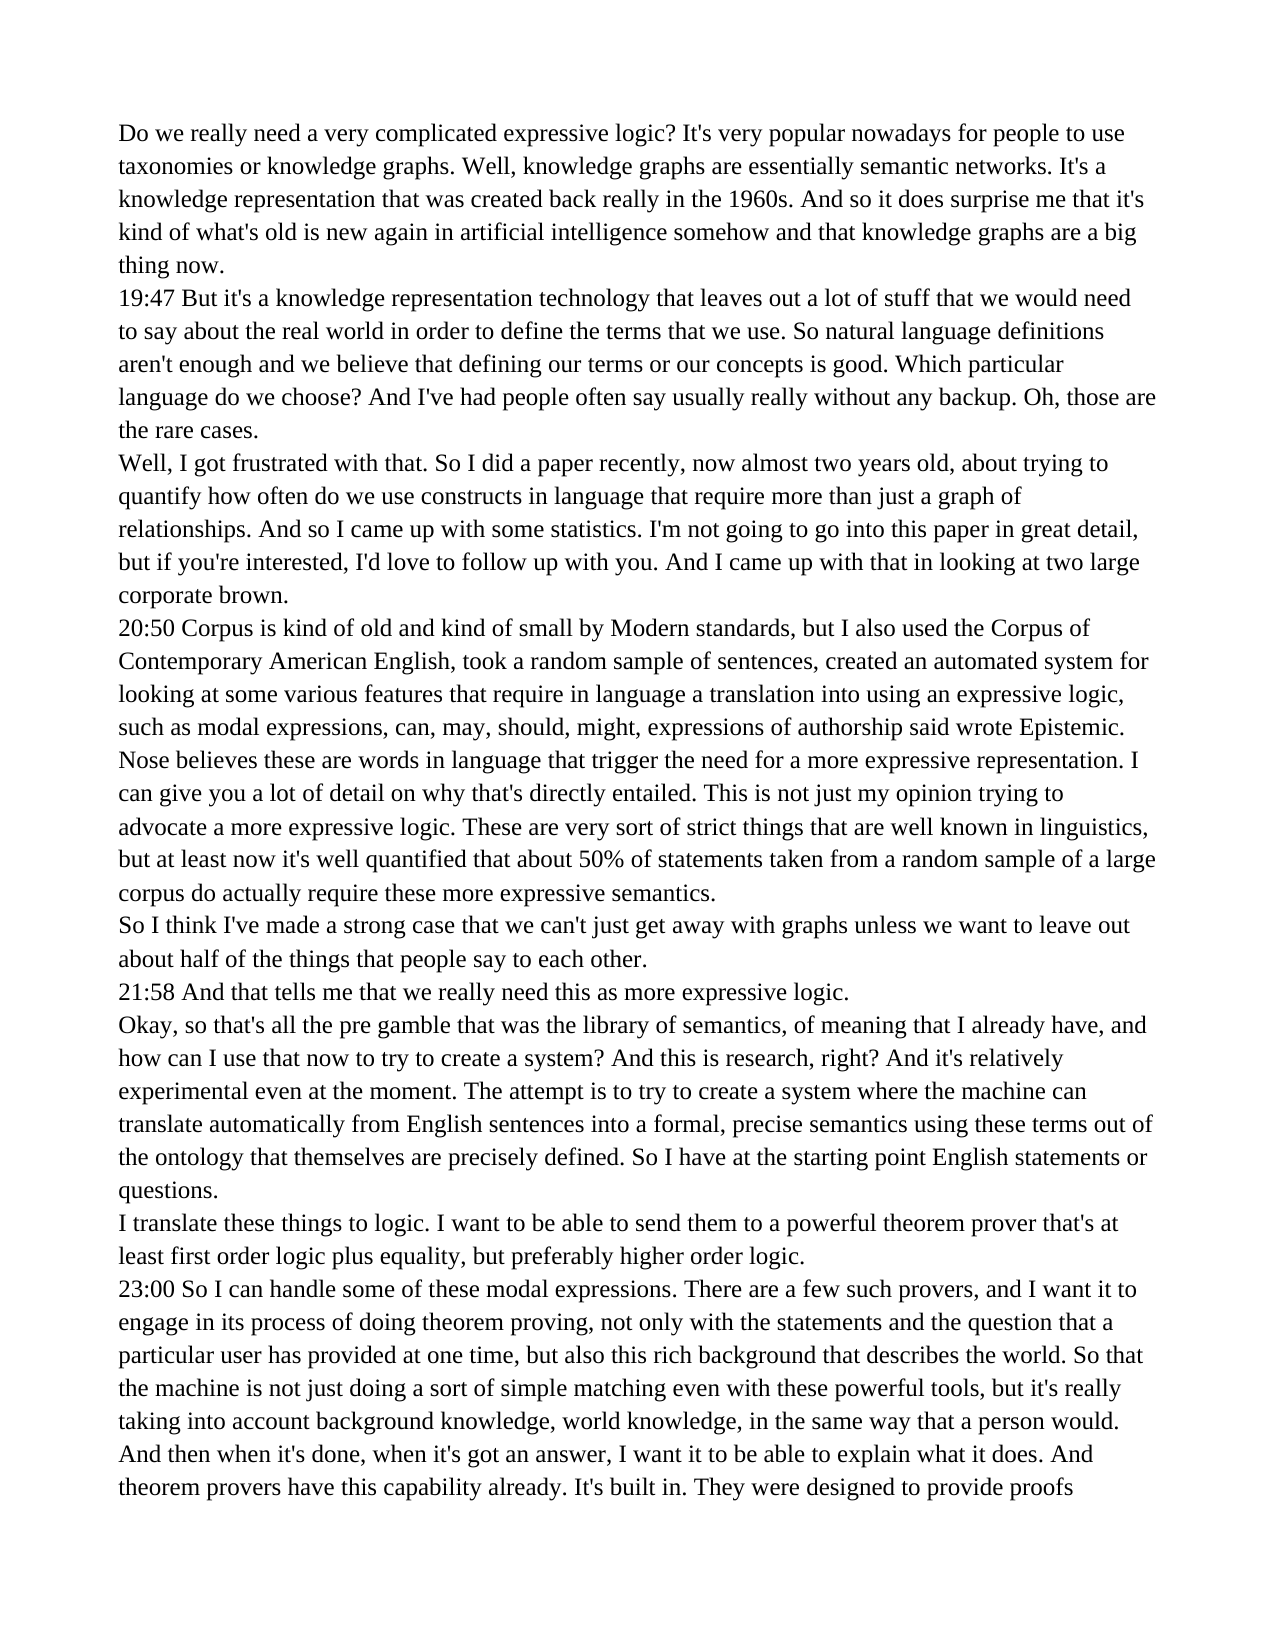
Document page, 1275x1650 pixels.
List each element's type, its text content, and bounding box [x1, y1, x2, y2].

text So I think I've made a strong case that we can't just get away with graphs unless we want to leave out about half of the things that people say to each other. [118, 911, 1157, 972]
text 19:47 But it's a knowledge representation technology that leaves out a lot of stuff that we would need to say about the real world in order to define the terms that we use. So natural language definitions aren't enough and we believe that defining our terms or our concepts is good. Which particular language do we choose? And I've had people often say usually really without any backup. Oh, those are the rare cases. [118, 283, 1157, 444]
text I translate these things to logic. I want to be able to send them to a powerful theorem prover that's at least first order logic plus equality, but preferably higher order logic. [118, 1208, 1157, 1269]
text Do we really need a very complicated expressive logic? It's very popular nowadays for people to use taxonomies or knowledge graphs. Well, knowledge graphs are essentially semantic networks. It's a knowledge representation that was created back really in the 1960s. And so it does surprise me that it's kind of what's old is new again in artificial intelligence somehow and that knowledge graphs are a big thing now. [118, 118, 1157, 279]
text 20:50 Corpus is kind of old and kind of small by Modern standards, but I also used the Corpus of Contemporary American English, took a random sample of sentences, created an automated system for looking at some various features that require in language a translation into using an expressive logic, such as modal expressions, can, may, should, might, expressions of authorship said wrote Epistemic. Nose believes these are words in language that trigger the need for a more expressive representation. I can give you a lot of detail on why that's directly entailed. This is not just my opinion trying to advocate a more expressive logic. These are very sort of strict things that are well known in linguistics, but at least now it's well quantified that about 50% of statements taken from a random sample of a large corpus do actually require these more expressive semantics. [118, 613, 1157, 906]
text 23:00 So I can handle some of these modal expressions. There are a few such provers, and I want it to engage in its process of doing theorem proving, not only with the statements and the question that a particular user has provided at one time, but also this rich background that describes the world. So that the machine is not just doing a sort of simple matching even with these powerful tools, but it's really taking into account background knowledge, world knowledge, in the same way that a person would. [118, 1274, 1157, 1435]
text And then when it's done, when it's got an answer, I want it to be able to explain what it does. And theorem provers have this capability already. It's built in. They were designed to provide proofs [118, 1439, 1157, 1501]
text Well, I got frustrated with that. So I did a paper recently, now almost two years old, about trying to quantify how often do we use constructs in language that require more than just a graph of relationships. And so I came up with some statistics. I'm not going to go into this paper in great detail, but if you're interested, I'd love to follow up with you. And I came up with that in looking at two large corporate brown. [118, 448, 1157, 609]
text 21:58 And that tells me that we really need this as more expressive logic. [118, 977, 1157, 1005]
text Okay, so that's all the pre gamble that was the library of semantics, of meaning that I already have, and how can I use that now to try to create a system? And this is research, right? And it's relatively experimental even at the moment. The attempt is to try to create a system where the machine can translate automatically from English sentences into a formal, precise semantics using these terms out of the ontology that themselves are precisely defined. So I have at the starting point English statements or questions. [118, 1010, 1157, 1203]
